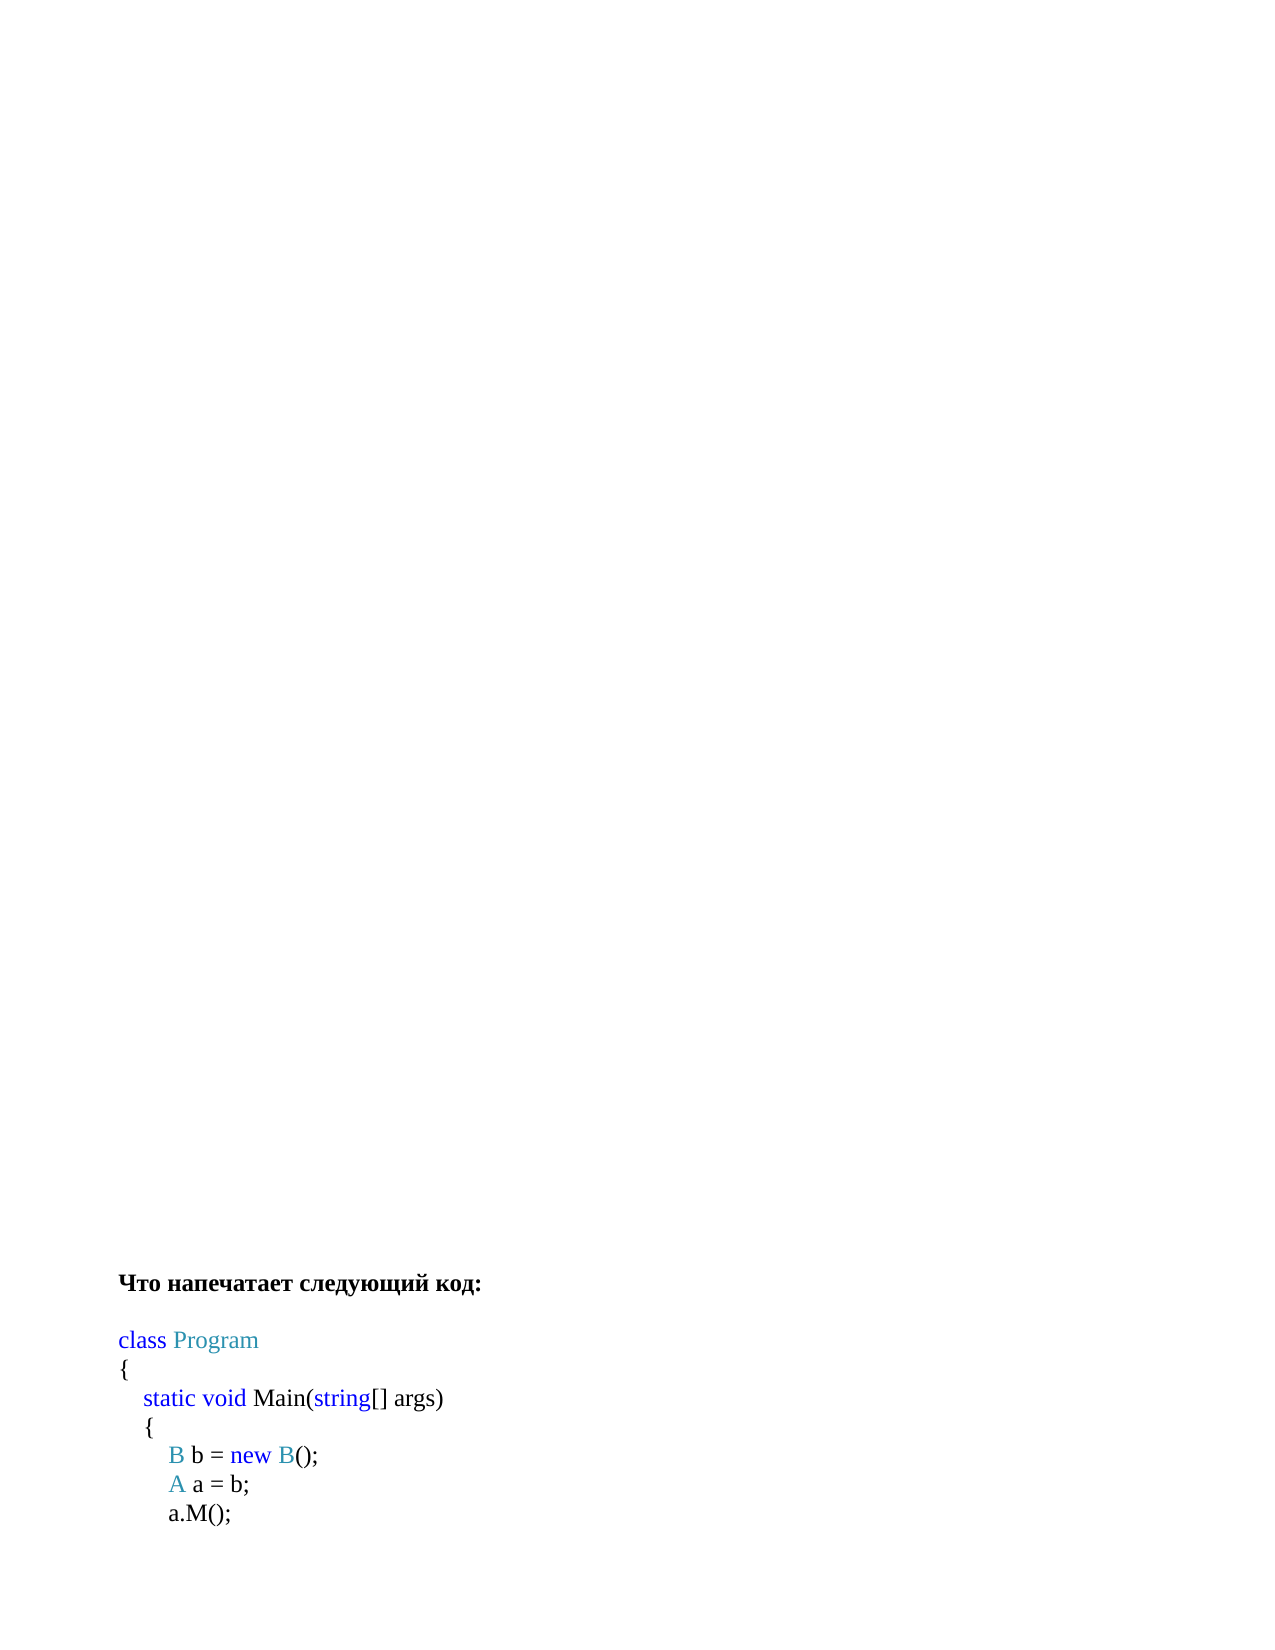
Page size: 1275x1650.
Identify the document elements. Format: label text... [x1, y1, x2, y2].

text Что напечатает следующий код: [118, 1268, 1157, 1297]
text { [118, 1354, 1157, 1383]
text a.M(); [118, 1498, 1157, 1527]
text { [118, 1412, 1157, 1441]
text A a = b; [118, 1469, 1157, 1498]
text B b = new B(); [118, 1441, 1157, 1469]
text static void Main(string[] args) [118, 1383, 1157, 1412]
text class Program [118, 1326, 1157, 1354]
